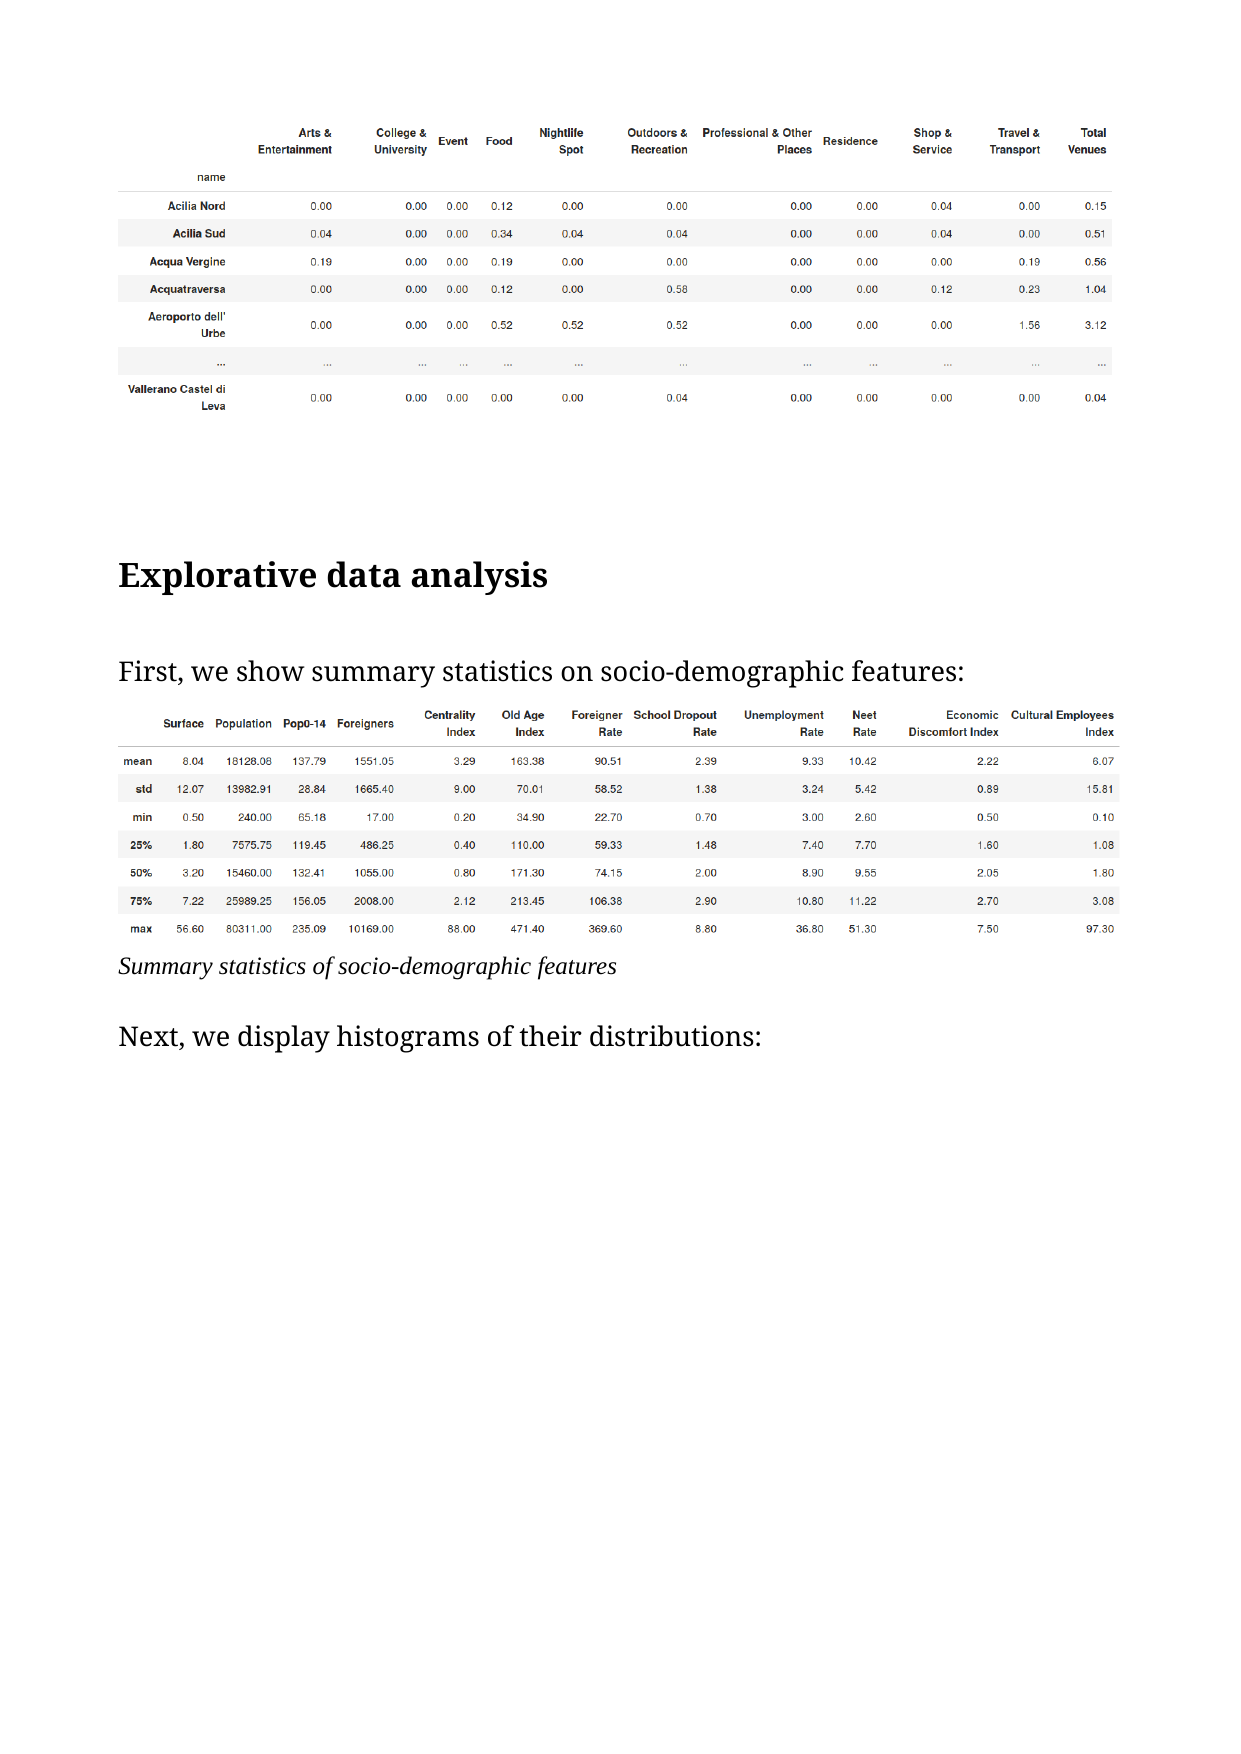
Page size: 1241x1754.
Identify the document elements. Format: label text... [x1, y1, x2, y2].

text First, we show summary statistics on socio-demographic features: [118, 652, 1122, 689]
text Next, we display histograms of their distributions: [118, 1017, 1122, 1054]
subtitle Explorative data analysis [118, 551, 1122, 597]
picture [118, 701, 1123, 946]
picture [118, 118, 1123, 414]
text Figure Summary statistics of socio-demographic features [118, 946, 1122, 980]
